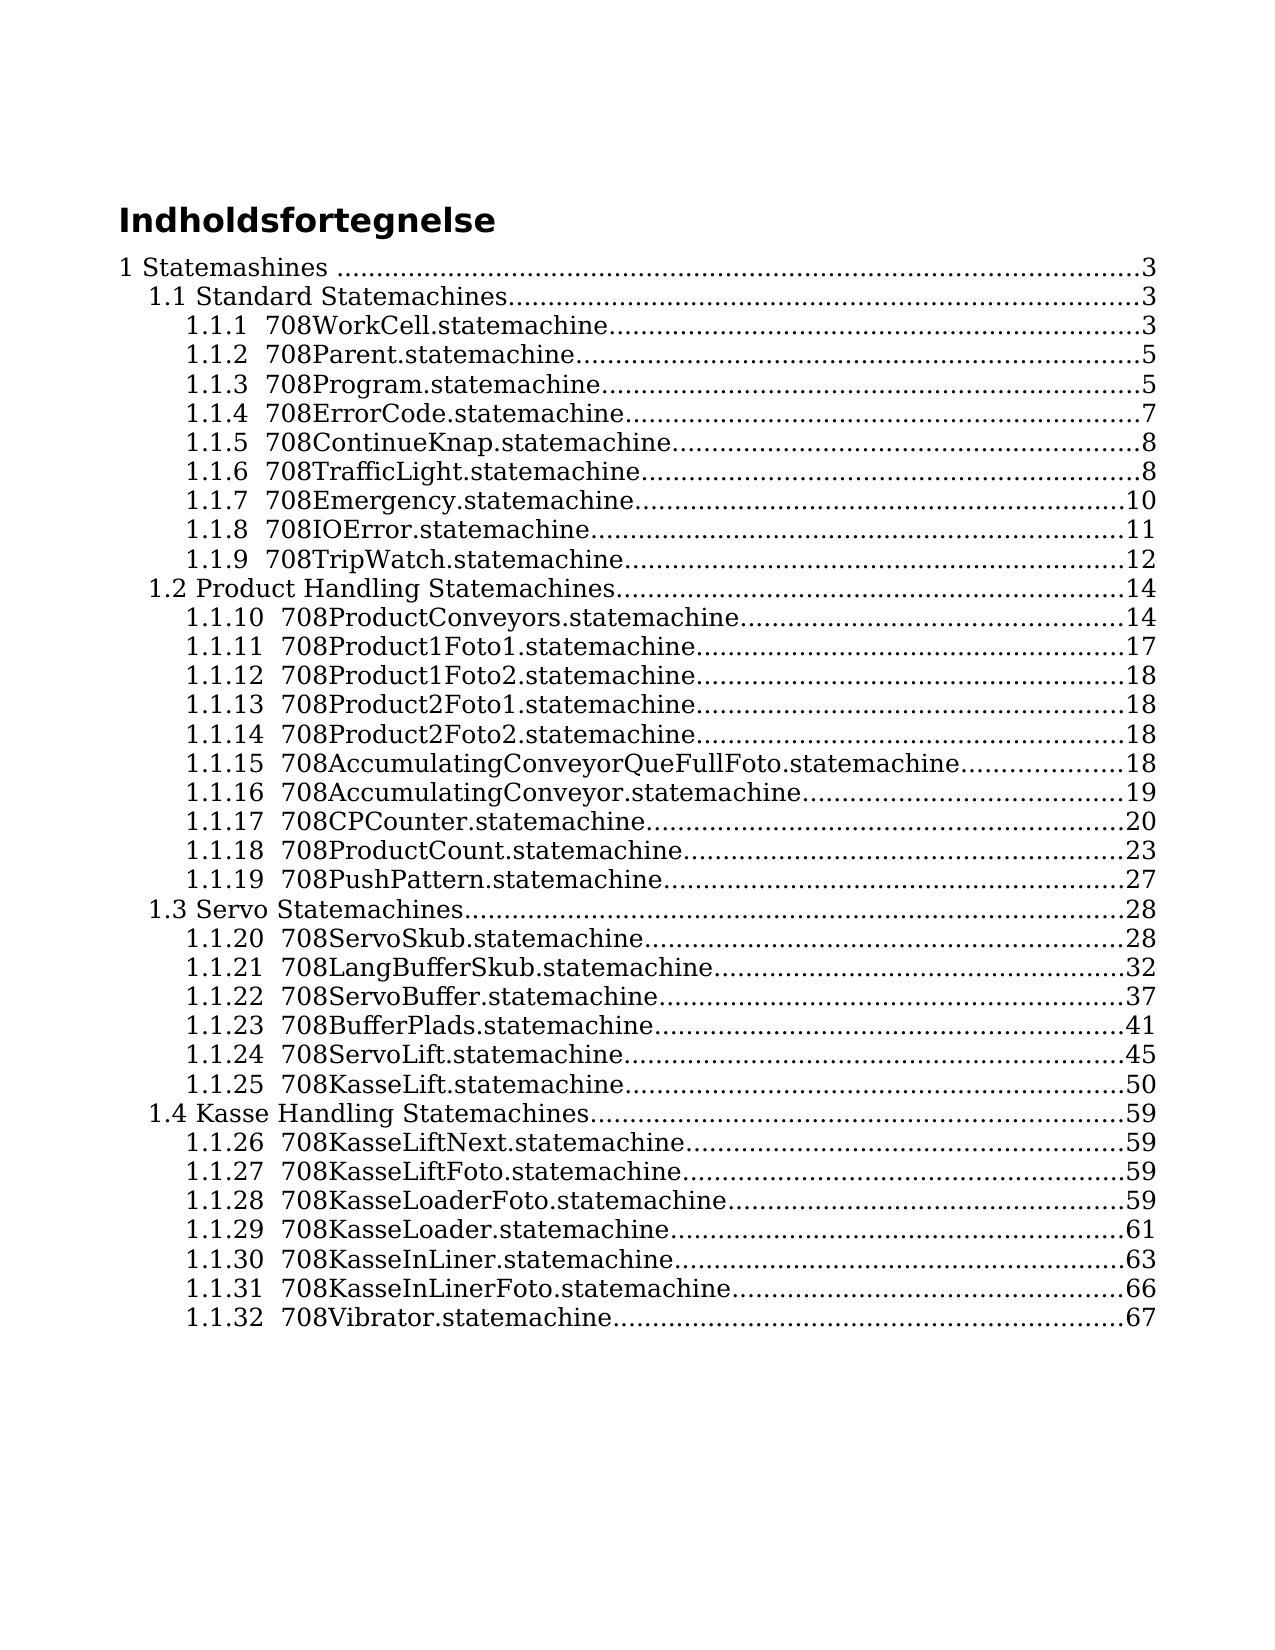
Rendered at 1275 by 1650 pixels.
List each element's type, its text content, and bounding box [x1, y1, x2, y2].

text 1.1.8 708IOError.statemachine 11 [177, 516, 1157, 545]
text 1.1.17 708CPCounter.statemachine 20 [177, 807, 1157, 836]
text 1.1.23 708BufferPlads.statemachine 41 [177, 1011, 1157, 1041]
text 1.1.28 708KasseLoaderFoto.statemachine 59 [177, 1186, 1157, 1216]
text 1.1.31 708KasseInLinerFoto.statemachine 66 [177, 1274, 1157, 1303]
text 1.1.26 708KasseLiftNext.statemachine 59 [177, 1128, 1157, 1157]
text 1.1.12 708Product1Foto2.statemachine 18 [177, 661, 1157, 691]
text 1.1.1 708WorkCell.statemachine 3 [177, 311, 1157, 341]
text 1.1 Standard Statemachines 3 [148, 282, 1157, 311]
text 1.1.18 708ProductCount.statemachine 23 [177, 836, 1157, 866]
text 1.1.32 708Vibrator.statemachine 67 [177, 1303, 1157, 1332]
text 1.1.20 708ServoSkub.statemachine 28 [177, 924, 1157, 953]
subtitle Indholdsfortegnelse [118, 202, 1157, 241]
text 1.1.15 708AccumulatingConveyorQueFullFoto.statemachine 18 [177, 749, 1157, 778]
text 1.1.2 708Parent.statemachine 5 [177, 341, 1157, 370]
text 1.1.27 708KasseLiftFoto.statemachine 59 [177, 1157, 1157, 1186]
text 1.1.6 708TrafficLight.statemachine 8 [177, 457, 1157, 486]
text 1.1.22 708ServoBuffer.statemachine 37 [177, 982, 1157, 1011]
text 1.1.3 708Program.statemachine 5 [177, 370, 1157, 399]
text 1.2 Product Handling Statemachines 14 [148, 574, 1157, 603]
text 1.1.5 708ContinueKnap.statemachine 8 [177, 428, 1157, 457]
text 1.1.11 708Product1Foto1.statemachine 17 [177, 632, 1157, 661]
text 1.3 Servo Statemachines 28 [148, 895, 1157, 924]
text 1.1.7 708Emergency.statemachine 10 [177, 486, 1157, 516]
text 1.1.19 708PushPattern.statemachine 27 [177, 866, 1157, 895]
text 1.1.30 708KasseInLiner.statemachine 63 [177, 1245, 1157, 1274]
text 1.1.14 708Product2Foto2.statemachine 18 [177, 720, 1157, 749]
text 1 Statemashines 3 [118, 253, 1157, 282]
text 1.1.25 708KasseLift.statemachine 50 [177, 1070, 1157, 1099]
text 1.1.21 708LangBufferSkub.statemachine 32 [177, 953, 1157, 982]
text 1.4 Kasse Handling Statemachines 59 [148, 1099, 1157, 1128]
text 1.1.9 708TripWatch.statemachine 12 [177, 545, 1157, 574]
text 1.1.10 708ProductConveyors.statemachine 14 [177, 603, 1157, 632]
text 1.1.13 708Product2Foto1.statemachine 18 [177, 691, 1157, 720]
text 1.1.4 708ErrorCode.statemachine 7 [177, 399, 1157, 428]
text 1.1.16 708AccumulatingConveyor.statemachine 19 [177, 778, 1157, 807]
text 1.1.24 708ServoLift.statemachine 45 [177, 1041, 1157, 1070]
text 1.1.29 708KasseLoader.statemachine 61 [177, 1216, 1157, 1245]
